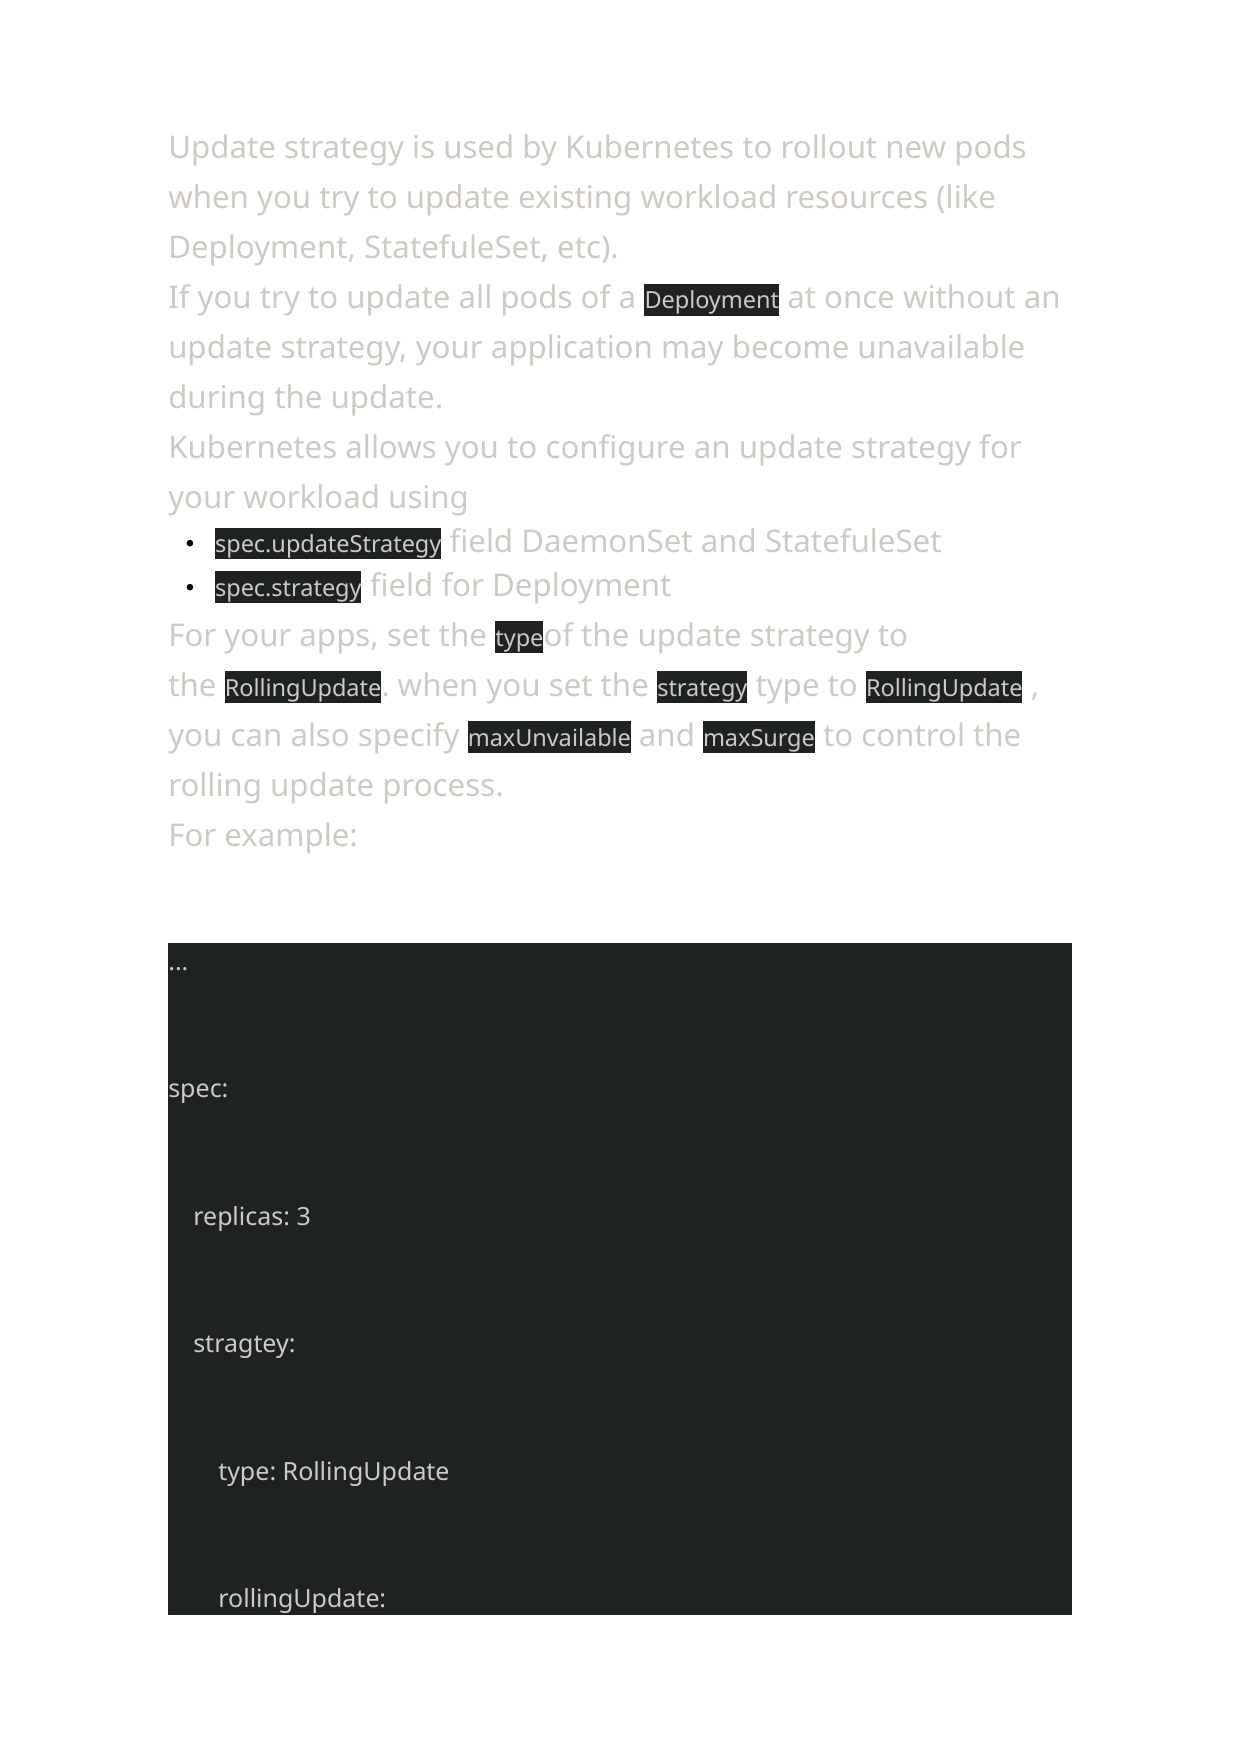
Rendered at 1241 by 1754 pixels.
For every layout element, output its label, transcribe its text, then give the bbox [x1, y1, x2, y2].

text type: RollingUpdate [168, 1453, 1072, 1488]
text Kubernetes allows you to configure an update strategy for your workload using [168, 418, 1072, 518]
text ... [168, 943, 1072, 977]
list spec.strategy field for Deployment [215, 562, 1072, 606]
text spec: [168, 1071, 1072, 1105]
text stragtey: [168, 1326, 1072, 1360]
text replicas: 3 [168, 1198, 1072, 1232]
text If you try to update all pods of a Deployment at once without an update strategy, your application may become unavailable during the update. [168, 268, 1072, 418]
text rollingUpdate: [168, 1581, 1072, 1615]
list spec.updateStrategy field DaemonSet and StatefuleSet [215, 518, 1072, 562]
text For example: [168, 806, 1072, 856]
text For your apps, set the typeof the update strategy to the RollingUpdate. when you set the strategy type to RollingUpdate , you can also specify maxUnvailable and maxSurge to control the rolling update process. [168, 606, 1072, 806]
text Update strategy is used by Kubernetes to rollout new pods when you try to update existing workload resources (like Deployment, StatefuleSet, etc). [168, 118, 1072, 268]
